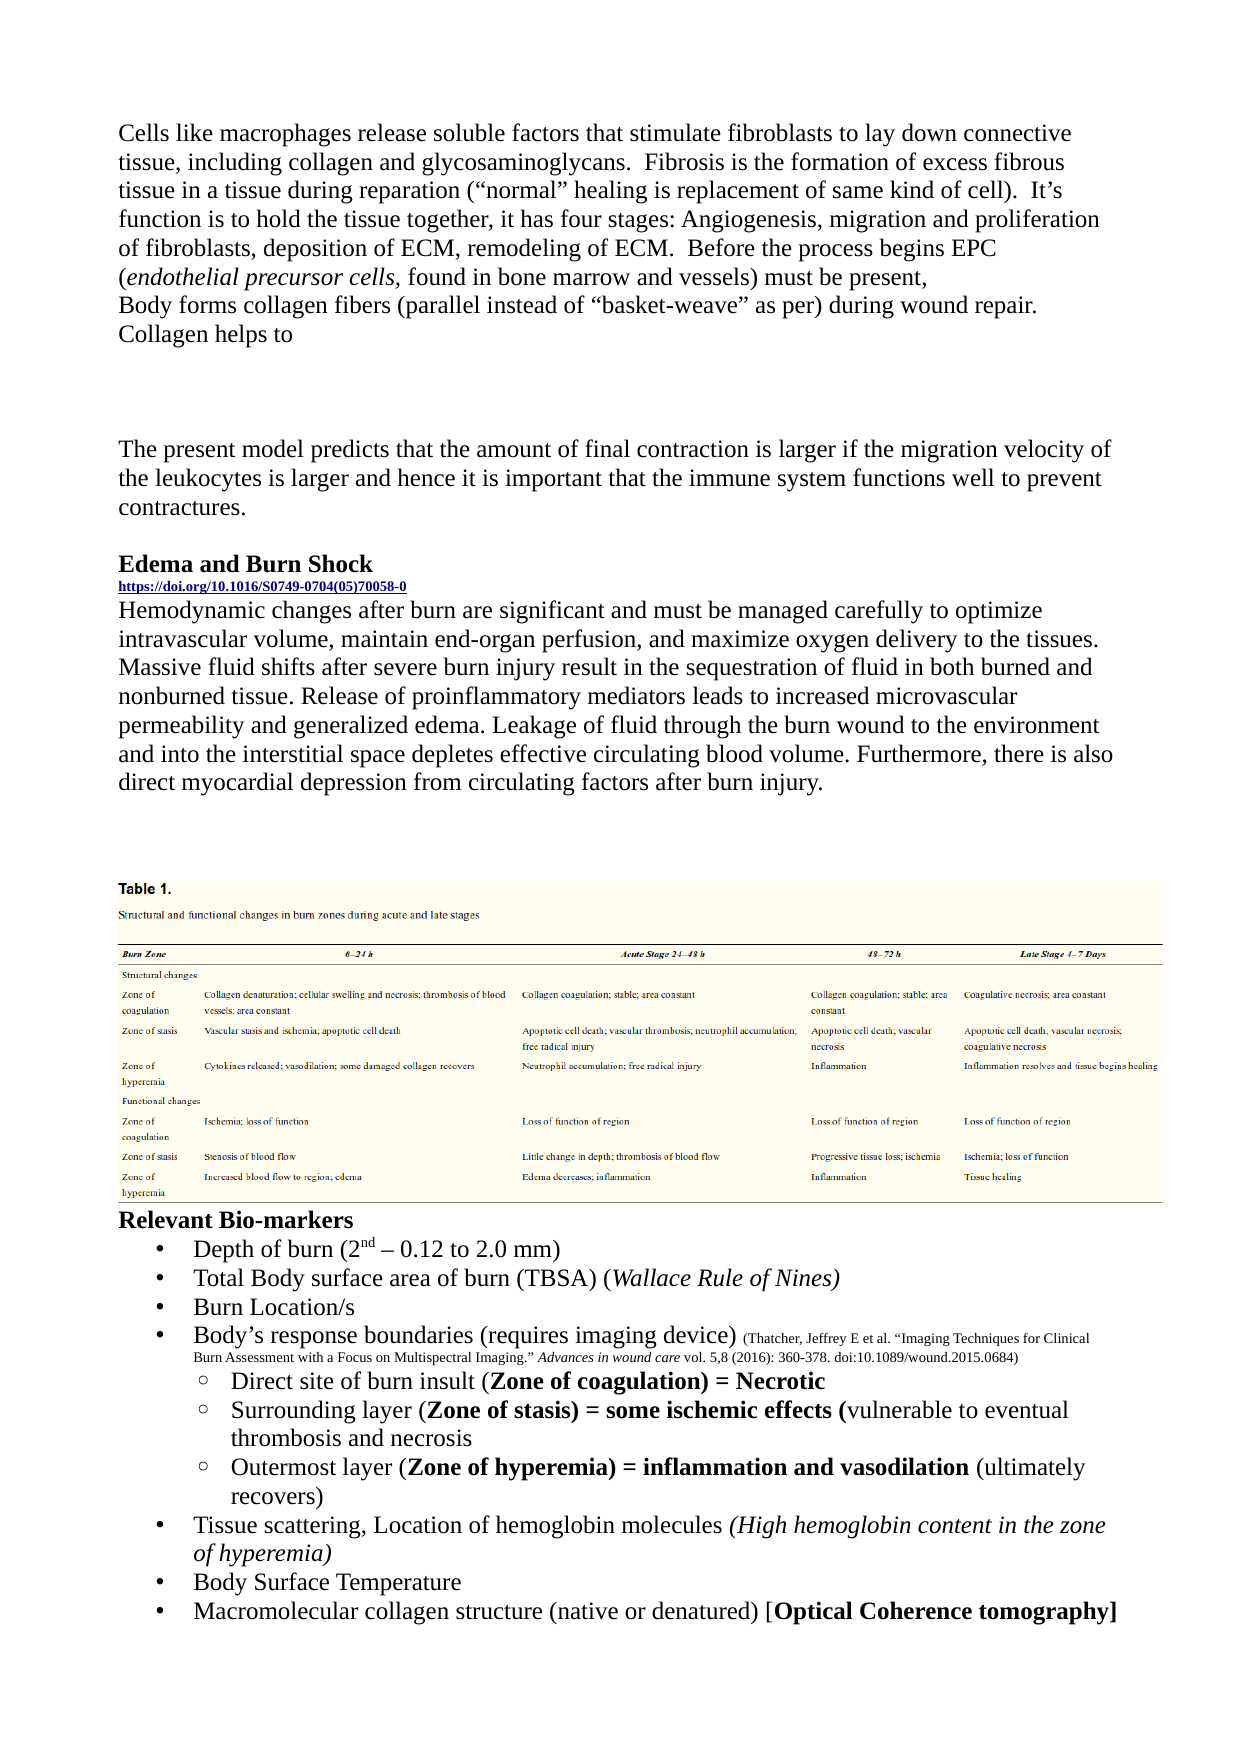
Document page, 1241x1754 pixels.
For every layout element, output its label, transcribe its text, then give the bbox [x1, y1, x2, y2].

list Tissue scattering, Location of hemoglobin molecules (High hemoglobin content in the zone of hyperemia) [156, 1510, 1122, 1567]
list Outermost layer (Zone of hyperemia) = inflammation and vasodilation (ultimately recovers) [193, 1452, 1122, 1510]
text Relevant Bio-markers [118, 1206, 1122, 1234]
list Total Body surface area of burn (TBSA) (Wallace Rule of Nines) [156, 1263, 1122, 1292]
list Body’s response boundaries (requires imaging device) (Thatcher, Jeffrey E et al. “Imaging Techniques for Clinical Burn Assessment with a Focus on Multispectral Imaging.” Advances in wound care vol. 5,8 (2016): 360-378. doi:10.1089/wound.2015.0684) [156, 1320, 1122, 1366]
list Direct site of burn insult (Zone of coagulation) = Necrotic [193, 1366, 1122, 1395]
text Body forms collagen fibers (parallel instead of “basket-weave” as per) during wound repair. Collagen helps to [118, 291, 1122, 348]
picture [118, 882, 1163, 1206]
text Edema and Burn Shock [118, 549, 1122, 578]
text Hemodynamic changes after burn are significant and must be managed carefully to optimize intravascular volume, maintain end-organ perfusion, and maximize oxygen delivery to the tissues. Massive fluid shifts after severe burn injury result in the sequestration of fluid in both burned and nonburned tissue. Release of proinflammatory mediators leads to increased microvascular permeability and generalized edema. Leakage of fluid through the burn wound to the environment and into the interstitial space depletes effective circulating blood volume. Furthermore, there is also direct myocardial depression from circulating factors after burn injury. [118, 595, 1122, 796]
text https://doi.org/10.1016/S0749-0704(05)70058-0 [118, 578, 1122, 595]
text Cells like macrophages release soluble factors that stimulate fibroblasts to lay down connective tissue, including collagen and glycosaminoglycans. Fibrosis is the formation of excess fibrous tissue in a tissue during reparation (“normal” healing is replacement of same kind of cell). It’s function is to hold the tissue together, it has four stages: Angiogenesis, migration and proliferation of fibroblasts, deposition of ECM, remodeling of ECM. Before the process begins EPC (endothelial precursor cells, found in bone marrow and vessels) must be present, [118, 118, 1122, 291]
list Surrounding layer (Zone of stasis) = some ischemic effects (vulnerable to eventual thrombosis and necrosis [193, 1395, 1122, 1452]
list Macromolecular collagen structure (native or denatured) [Optical Coherence tomography] [156, 1596, 1122, 1625]
text The present model predicts that the amount of final contraction is larger if the migration velocity of the leukocytes is larger and hence it is important that the immune system functions well to prevent contractures. [118, 434, 1122, 521]
list Body Surface Temperature [156, 1567, 1122, 1596]
list Depth of burn (2nd – 0.12 to 2.0 mm) [156, 1234, 1122, 1263]
list Burn Location/s [156, 1292, 1122, 1320]
